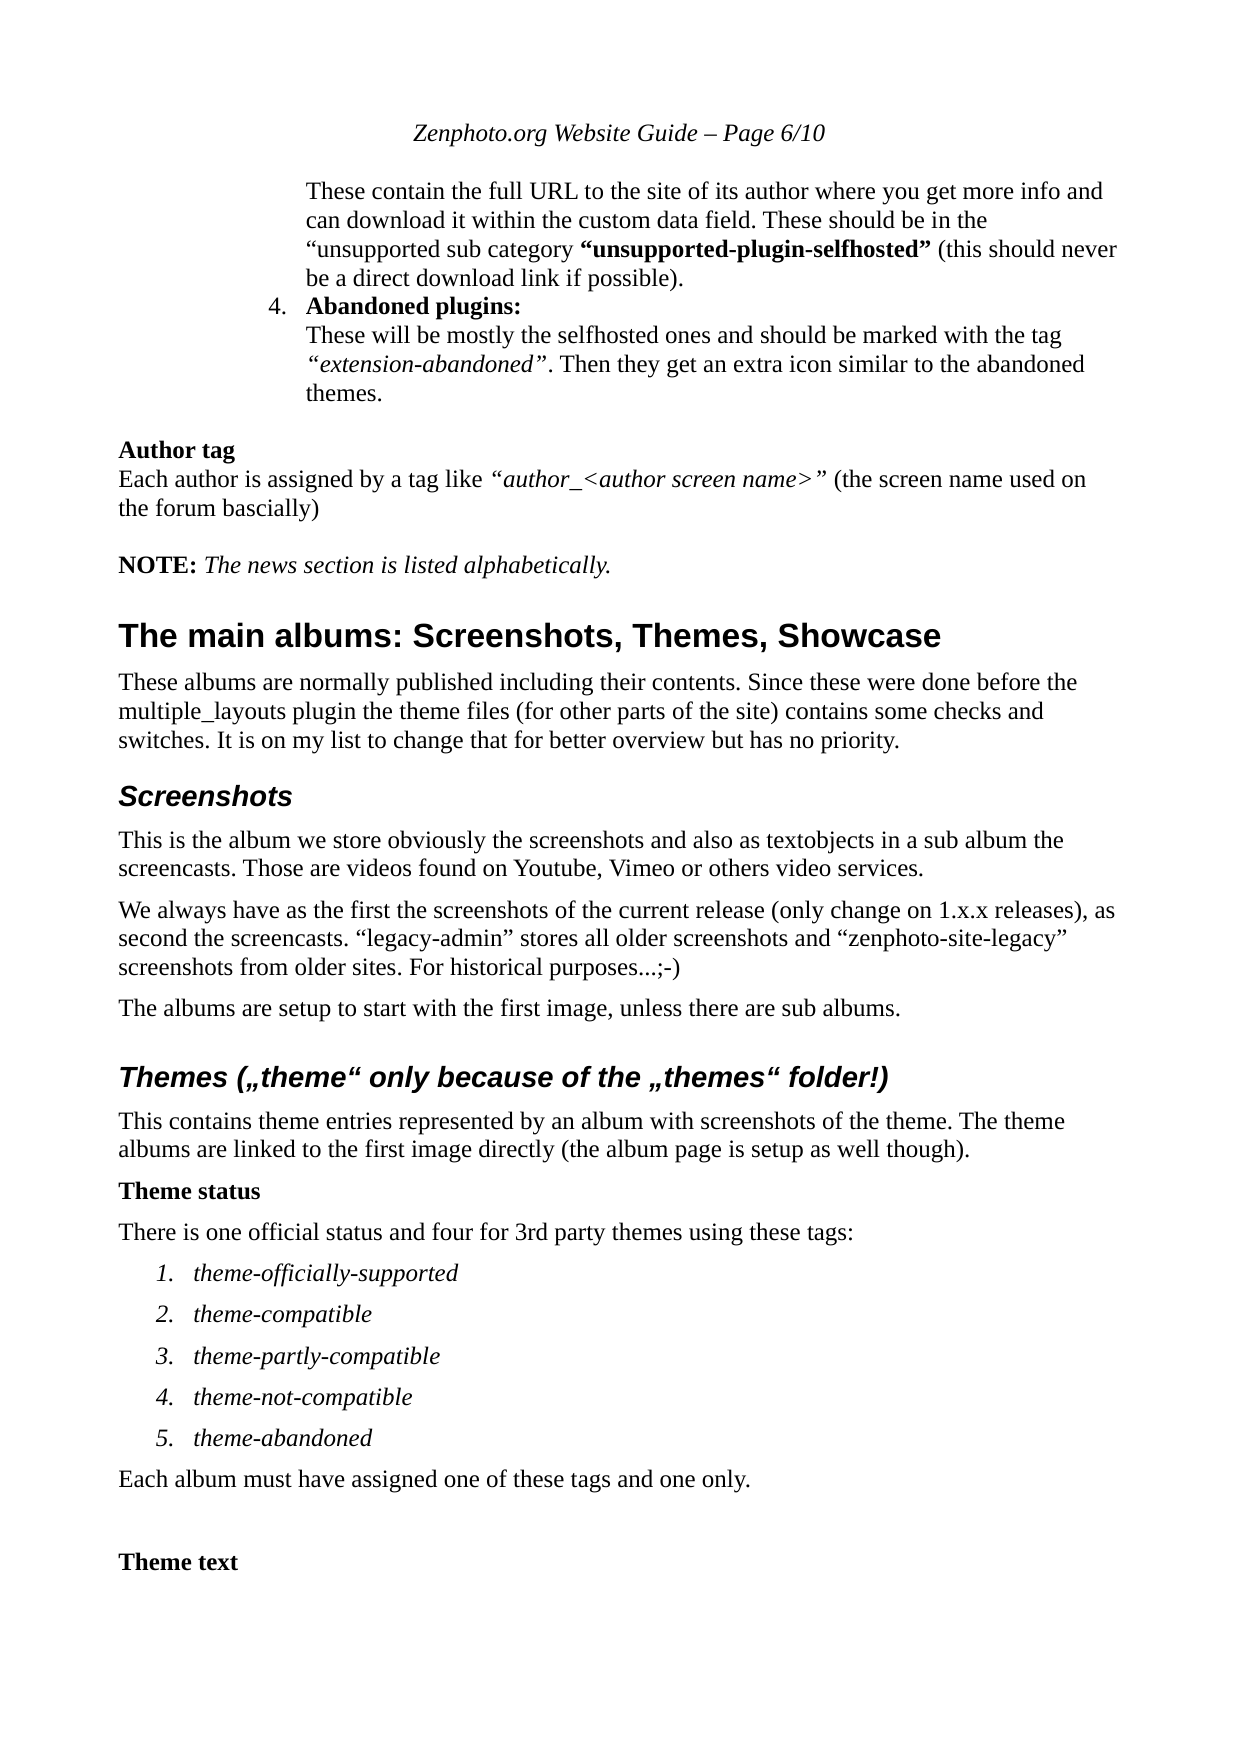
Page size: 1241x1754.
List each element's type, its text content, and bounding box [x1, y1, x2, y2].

text Author tag [118, 435, 1122, 464]
text There is one official status and four for 3rd party themes using these tags: [118, 1217, 1122, 1246]
text Each author is assigned by a tag like “author_<author screen name>” (the screen name used on the forum bascially) [118, 464, 1122, 521]
list theme-abandoned [156, 1423, 1122, 1452]
list theme-compatible [156, 1299, 1122, 1328]
text This is the album we store obviously the screenshots and also as textobjects in a sub album the screencasts. Those are videos found on Youtube, Vimeo or others video services. [118, 825, 1122, 882]
list theme-not-compatible [156, 1382, 1122, 1411]
list These contain the full URL to the site of its author where you get more info and can download it within the custom data field. These should be in the “unsupported sub category “unsupported-plugin-selfhosted” (this should never be a direct download link if possible). [268, 176, 1122, 291]
subtitle Themes („theme“ only because of the „themes“ folder!) [118, 1060, 1122, 1093]
text Theme text [118, 1547, 1122, 1576]
subtitle The main albums: Screenshots, Themes, Showcase [118, 616, 1122, 655]
list theme-partly-compatible [156, 1341, 1122, 1369]
text We always have as the first the screenshots of the current release (only change on 1.x.x releases), as second the screencasts. “legacy-admin” stores all older screenshots and “zenphoto-site-legacy” screenshots from older sites. For historical purposes...;-) [118, 895, 1122, 981]
text Theme status [118, 1176, 1122, 1204]
subtitle Screenshots [118, 779, 1122, 812]
list Abandoned plugins: These will be mostly the selfhosted ones and should be marked with the tag “extension-abandoned”. Then they get an extra icon similar to the abandoned themes. [268, 291, 1122, 406]
text This contains theme entries represented by an album with screenshots of the theme. The theme albums are linked to the first image directly (the album page is setup as well though). [118, 1106, 1122, 1163]
text The albums are setup to start with the first image, unless there are sub albums. [118, 993, 1122, 1022]
text Each album must have assigned one of these tags and one only. [118, 1464, 1122, 1493]
text NOTE: The news section is listed alphabetically. [118, 550, 1122, 579]
text These albums are normally published including their contents. Since these were done before the multiple_layouts plugin the theme files (for other parts of the site) contains some checks and switches. It is on my list to change that for better overview but has no priority. [118, 667, 1122, 754]
list theme-officially-supported [156, 1258, 1122, 1287]
